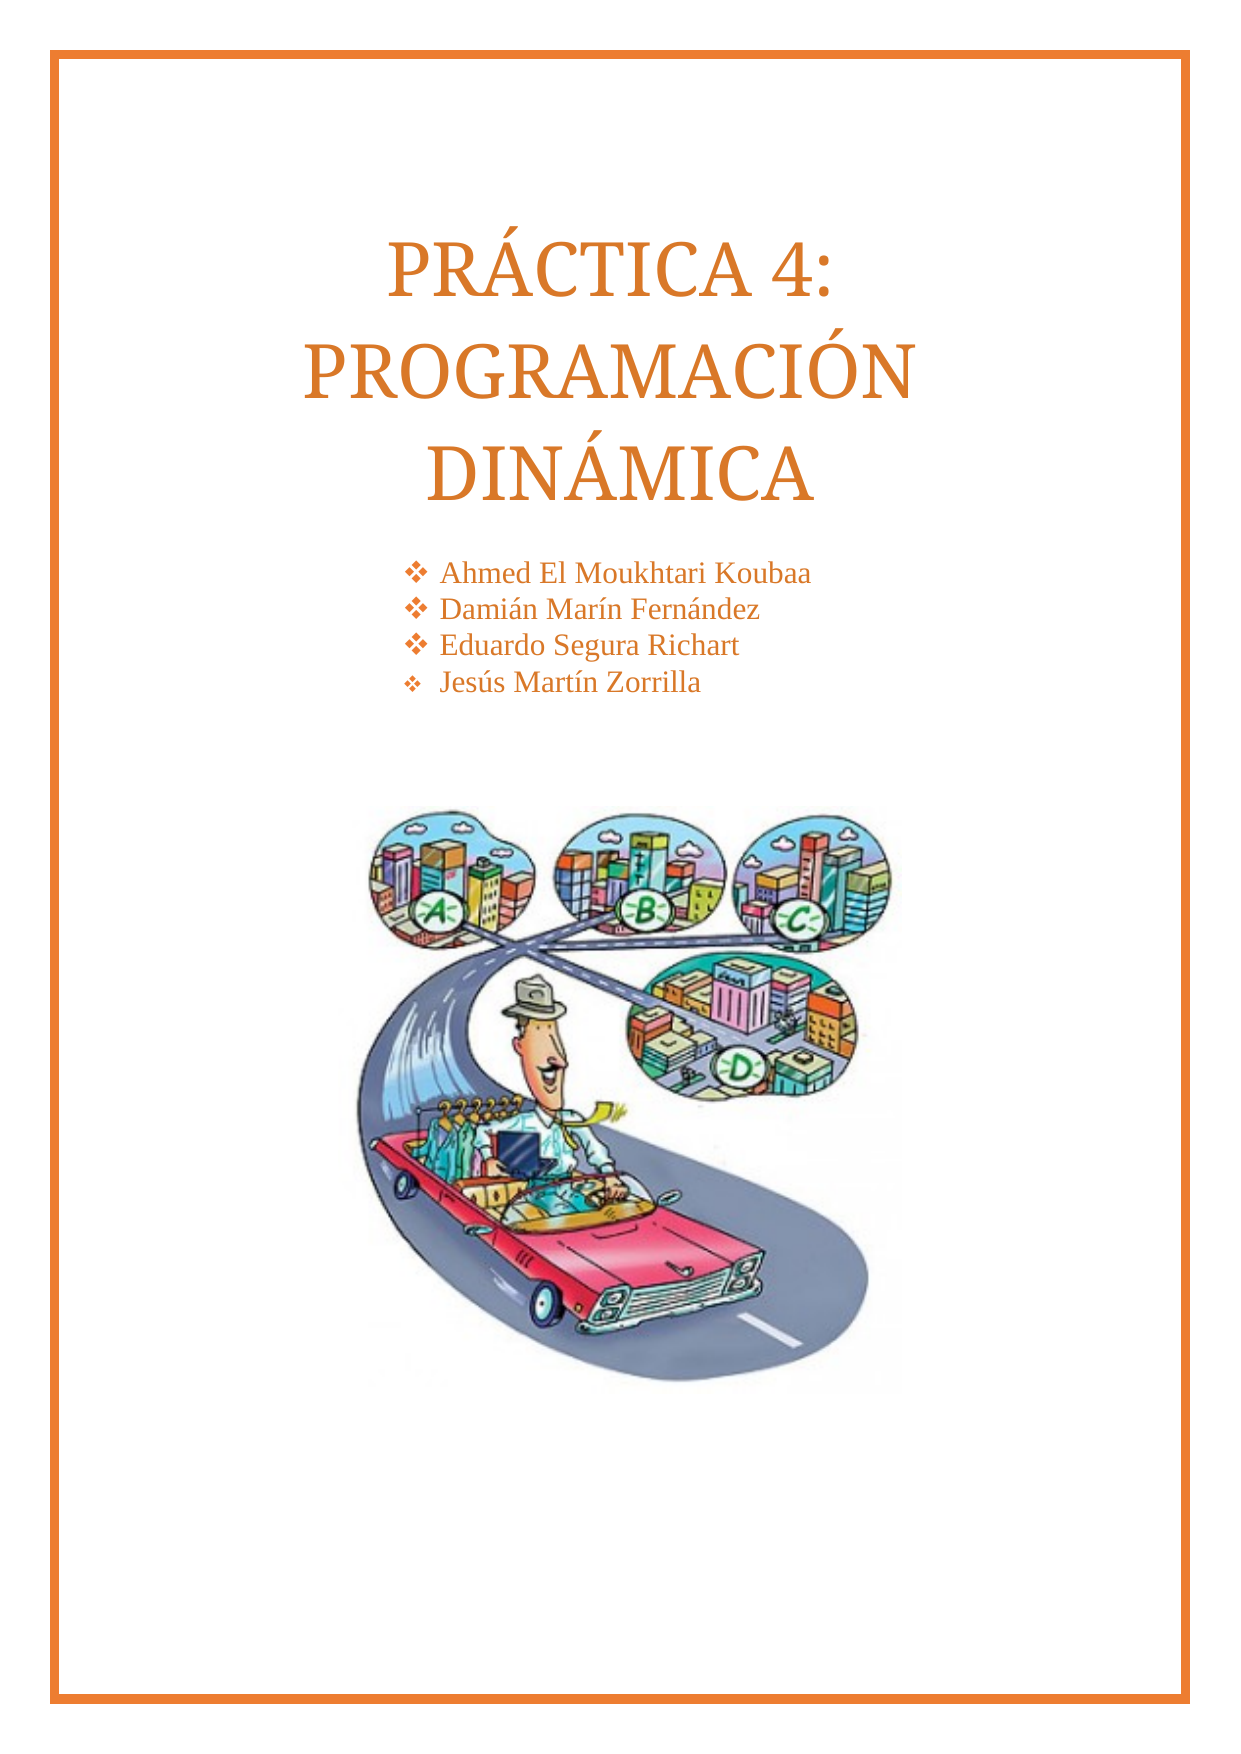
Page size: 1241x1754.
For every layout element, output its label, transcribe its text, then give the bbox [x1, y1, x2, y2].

text DINÁMICA [213, 421, 1027, 523]
text práctica 4: [213, 216, 1027, 318]
text PROGRAMACIÓN [213, 318, 1027, 421]
